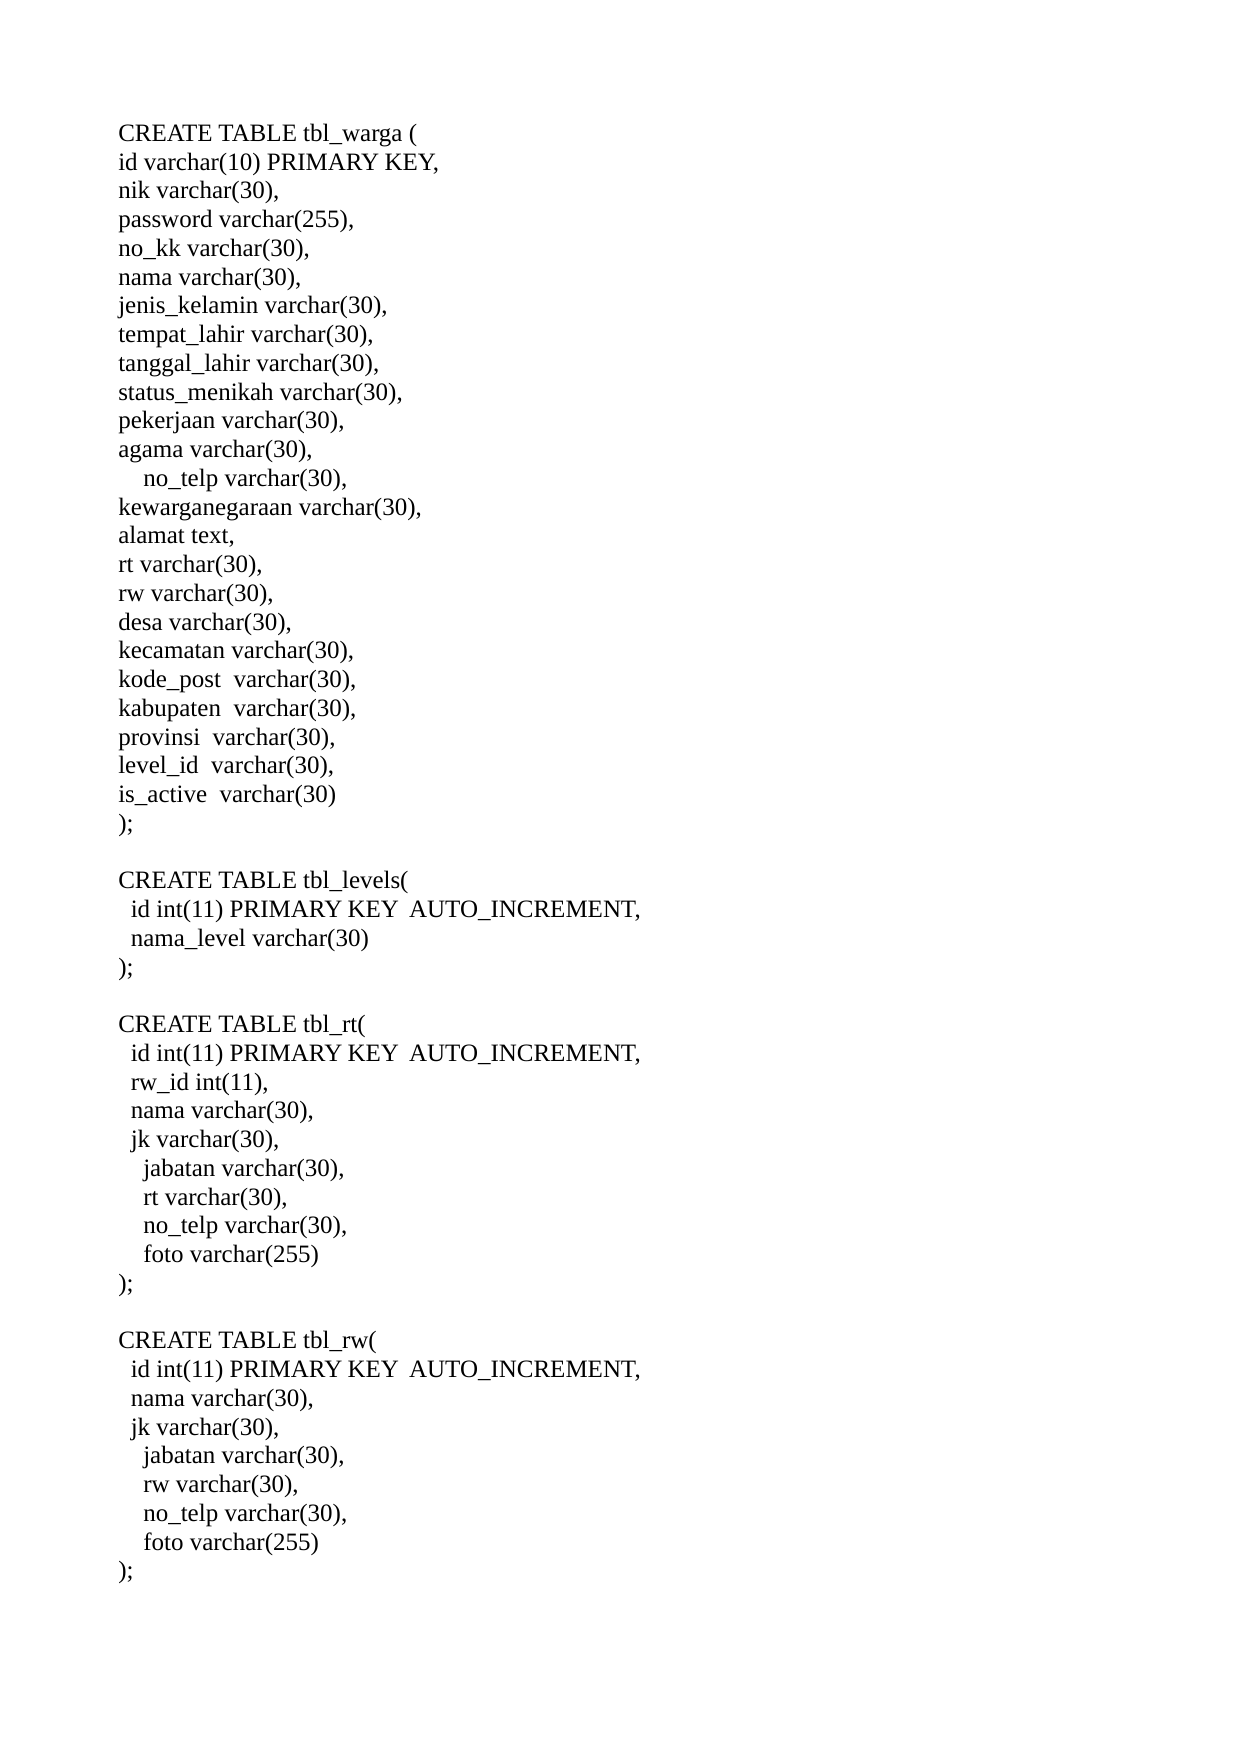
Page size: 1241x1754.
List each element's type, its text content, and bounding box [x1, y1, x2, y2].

text CREATE TABLE tbl_warga ( id varchar(10) PRIMARY KEY, nik varchar(30), password varchar(255), no_kk varchar(30), nama varchar(30), jenis_kelamin varchar(30), tempat_lahir varchar(30), tanggal_lahir varchar(30), status_menikah varchar(30), pekerjaan varchar(30), agama varchar(30), no_telp varchar(30), kewarganegaraan varchar(30), alamat text, rt varchar(30), rw varchar(30), desa varchar(30), kecamatan varchar(30), kode_post varchar(30), kabupaten varchar(30), provinsi varchar(30), level_id varchar(30), is_active varchar(30) ); CREATE TABLE tbl_levels( id int(11) PRIMARY KEY AUTO_INCREMENT, nama_level varchar(30) ); CREATE TABLE tbl_rt( id int(11) PRIMARY KEY AUTO_INCREMENT, rw_id int(11), nama varchar(30), jk varchar(30), jabatan varchar(30), rt varchar(30), no_telp varchar(30), foto varchar(255) ); CREATE TABLE tbl_rw( id int(11) PRIMARY KEY AUTO_INCREMENT, nama varchar(30), jk varchar(30), jabatan varchar(30), rw varchar(30), no_telp varchar(30), foto varchar(255) ); [118, 118, 1122, 1613]
